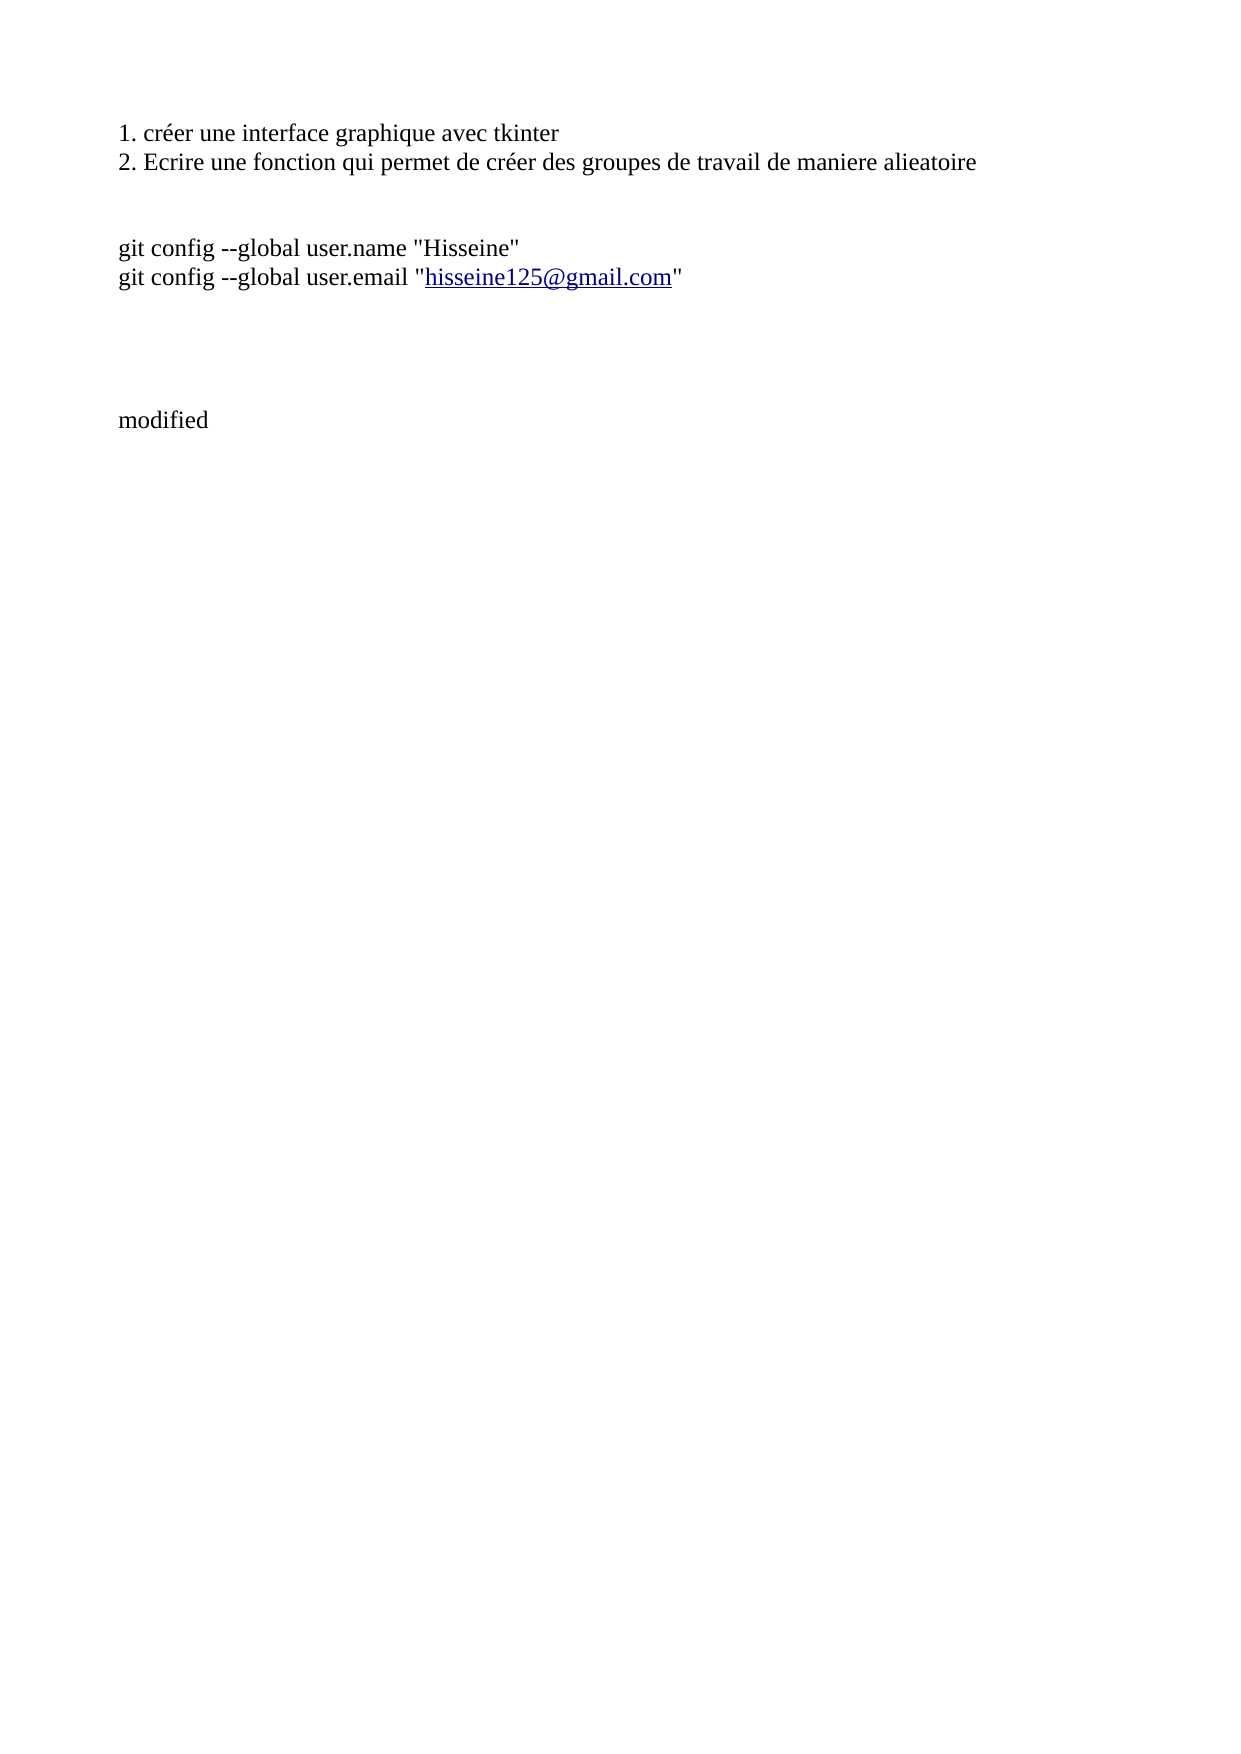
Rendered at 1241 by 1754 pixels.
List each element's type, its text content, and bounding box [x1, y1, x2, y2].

text git config --global user.email "hisseine125@gmail.com" [118, 262, 1122, 291]
text 2. Ecrire une fonction qui permet de créer des groupes de travail de maniere alieatoire [118, 147, 1122, 176]
text git config --global user.name "Hisseine" [118, 233, 1122, 262]
text 1. créer une interface graphique avec tkinter [118, 118, 1122, 147]
text modified [118, 406, 1122, 434]
